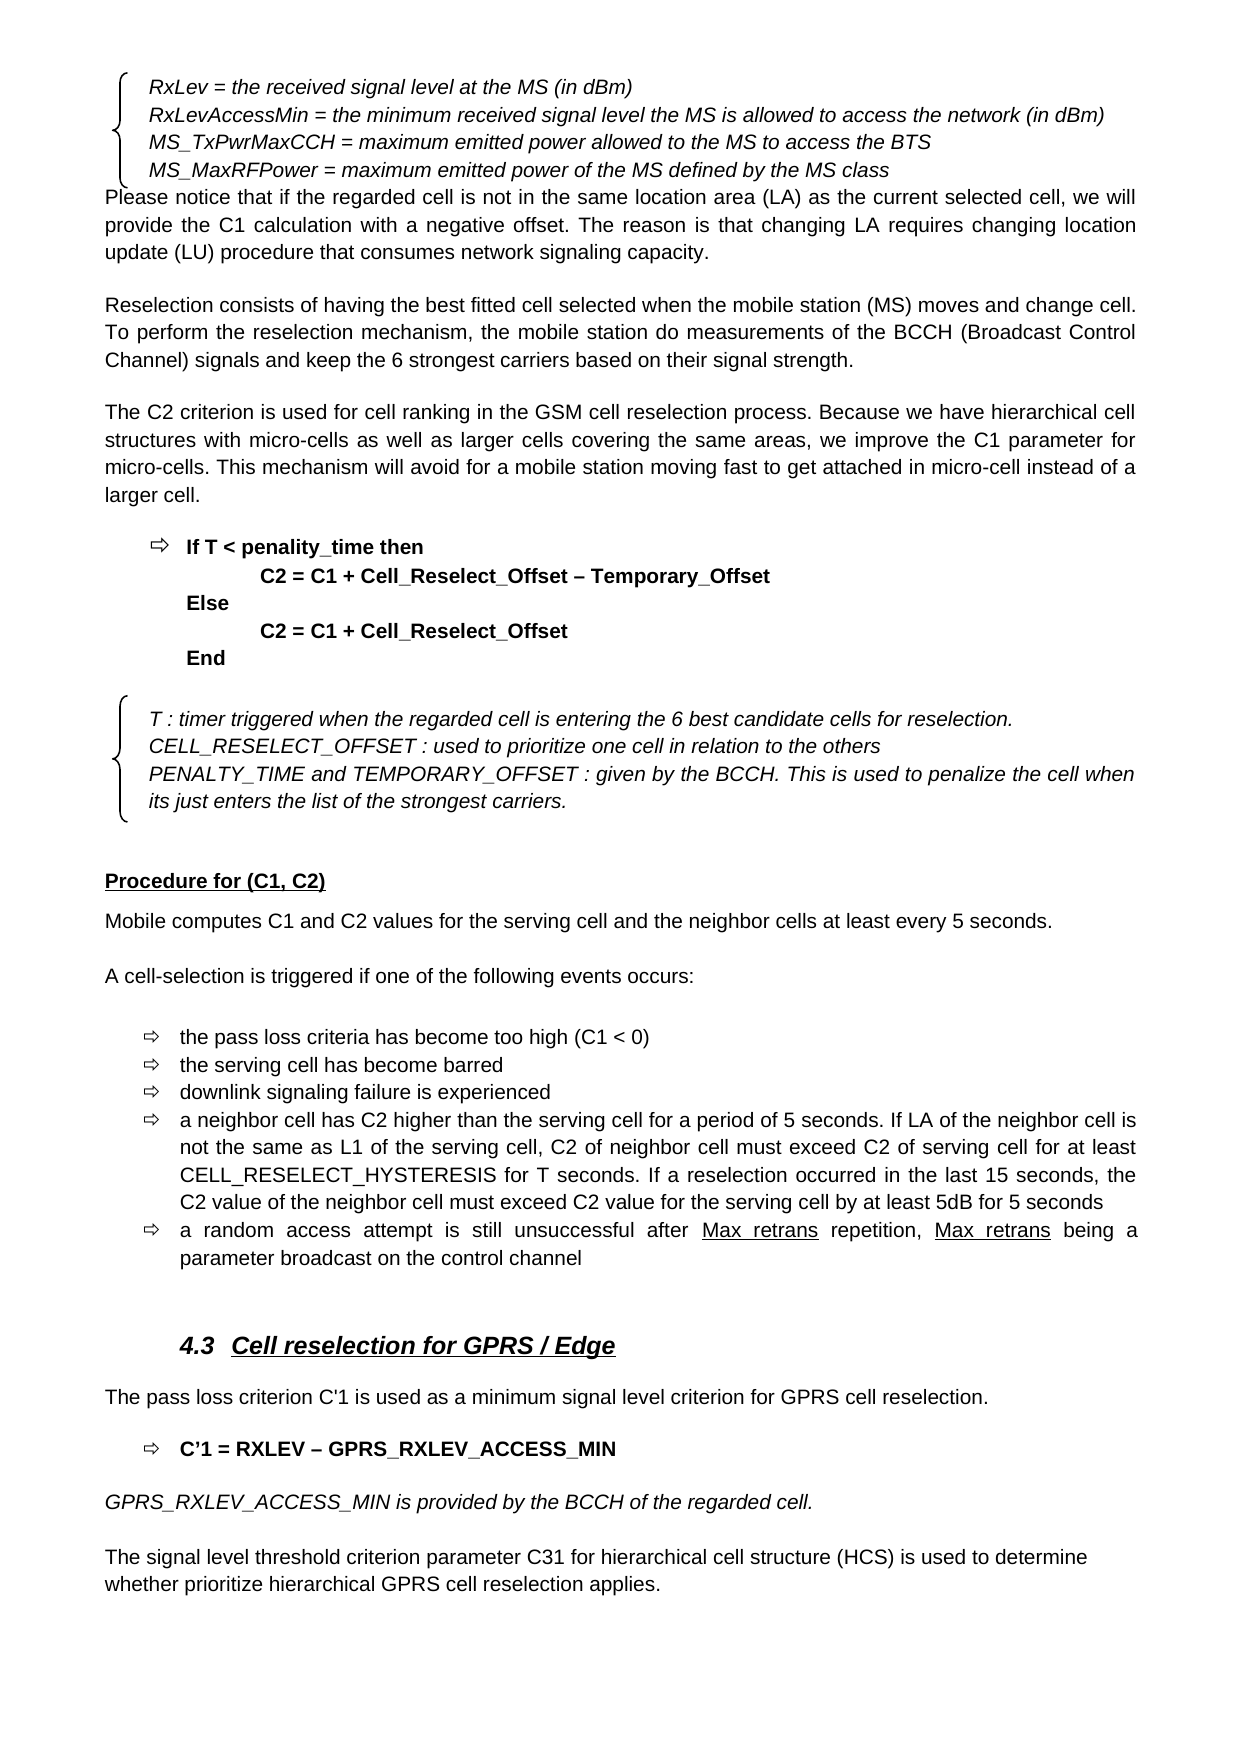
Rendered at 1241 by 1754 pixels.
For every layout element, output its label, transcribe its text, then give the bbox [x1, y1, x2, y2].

text C2 = C1 + Cell_Reselect_Offset – Temporary_Offset [186, 564, 1138, 588]
subtitle A cell-selection is triggered if one of the following events occurs: [104, 964, 1138, 988]
text T : timer triggered when the regarded cell is entering the 6 best candidate cells for reselection. [149, 707, 1138, 731]
text The C2 criterion is used for cell ranking in the GSM cell reselection process. Because we have hierarchical cell structures with micro-cells as well as larger cells covering the same areas, we improve the C1 parameter for micro-cells. This mechanism will avoid for a mobile station moving fast to get attached in micro-cell instead of a larger cell. [104, 400, 1138, 506]
text End [186, 646, 1138, 670]
text MS_MaxRFPower = maximum emitted power of the MS defined by the MS class [149, 157, 1138, 181]
text C2 = C1 + Cell_Reselect_Offset [186, 619, 1138, 643]
text CELL_RESELECT_OFFSET : used to prioritize one cell in relation to the others [149, 734, 1138, 758]
text The signal level threshold criterion parameter C31 for hierarchical cell structure (HCS) is used to determine whether prioritize hierarchical GPRS cell reselection applies. [104, 1545, 1138, 1596]
subtitle Procedure for (C1, C2) [104, 869, 1138, 893]
text Reselection consists of having the best fitted cell selected when the mobile station (MS) moves and change cell. To perform the reselection mechanism, the mobile station do measurements of the BCCH (Broadcast Control Channel) signals and keep the 6 strongest carriers based on their signal strength. [104, 292, 1138, 371]
subtitle Mobile computes C1 and C2 values for the serving cell and the neighbor cells at least every 5 seconds. [104, 909, 1138, 933]
text GPRS_RXLEV_ACCESS_MIN is provided by the BCCH of the regarded cell. [104, 1490, 1138, 1514]
subtitle a random access attempt is still unsuccessful after Max retrans repetition, Max retrans being a parameter broadcast on the control channel [142, 1218, 1138, 1269]
text RxLevAccessMin = the minimum received signal level the MS is allowed to access the network (in dBm) [149, 102, 1138, 126]
text Else [186, 591, 1138, 615]
subtitle the pass loss criteria has become too high (C1 < 0) [142, 1025, 1138, 1049]
subtitle downlink signaling failure is experienced [142, 1080, 1138, 1104]
text Please notice that if the regarded cell is not in the same location area (LA) as the current selected cell, we will provide the C1 calculation with a negative offset. The reason is that changing LA requires changing location update (LU) procedure that consumes network signaling capacity. [104, 185, 1138, 264]
list C’1 = RXLEV – GPRS_RXLEV_ACCESS_MIN [142, 1437, 1138, 1461]
text The pass loss criterion C'1 is used as a minimum signal level criterion for GPRS cell reselection. [104, 1384, 1138, 1408]
list If T < penality_time then [149, 535, 1138, 560]
subtitle Cell reselection for GPRS / Edge [179, 1331, 1138, 1359]
text PENALTY_TIME and TEMPORARY_OFFSET : given by the BCCH. This is used to penalize the cell when its just enters the list of the strongest carriers. [149, 762, 1138, 813]
subtitle a neighbor cell has C2 higher than the serving cell for a period of 5 seconds. If LA of the neighbor cell is not the same as L1 of the serving cell, C2 of neighbor cell must exceed C2 of serving cell for at least CELL_RESELECT_HYSTERESIS for T seconds. If a reselection occurred in the last 15 seconds, the C2 value of the neighbor cell must exceed C2 value for the serving cell by at least 5dB for 5 seconds [142, 1108, 1138, 1214]
text RxLev = the received signal level at the MS (in dBm) [149, 75, 1138, 99]
subtitle the serving cell has become barred [142, 1052, 1138, 1076]
text MS_TxPwrMaxCCH = maximum emitted power allowed to the MS to access the BTS [149, 130, 1138, 154]
